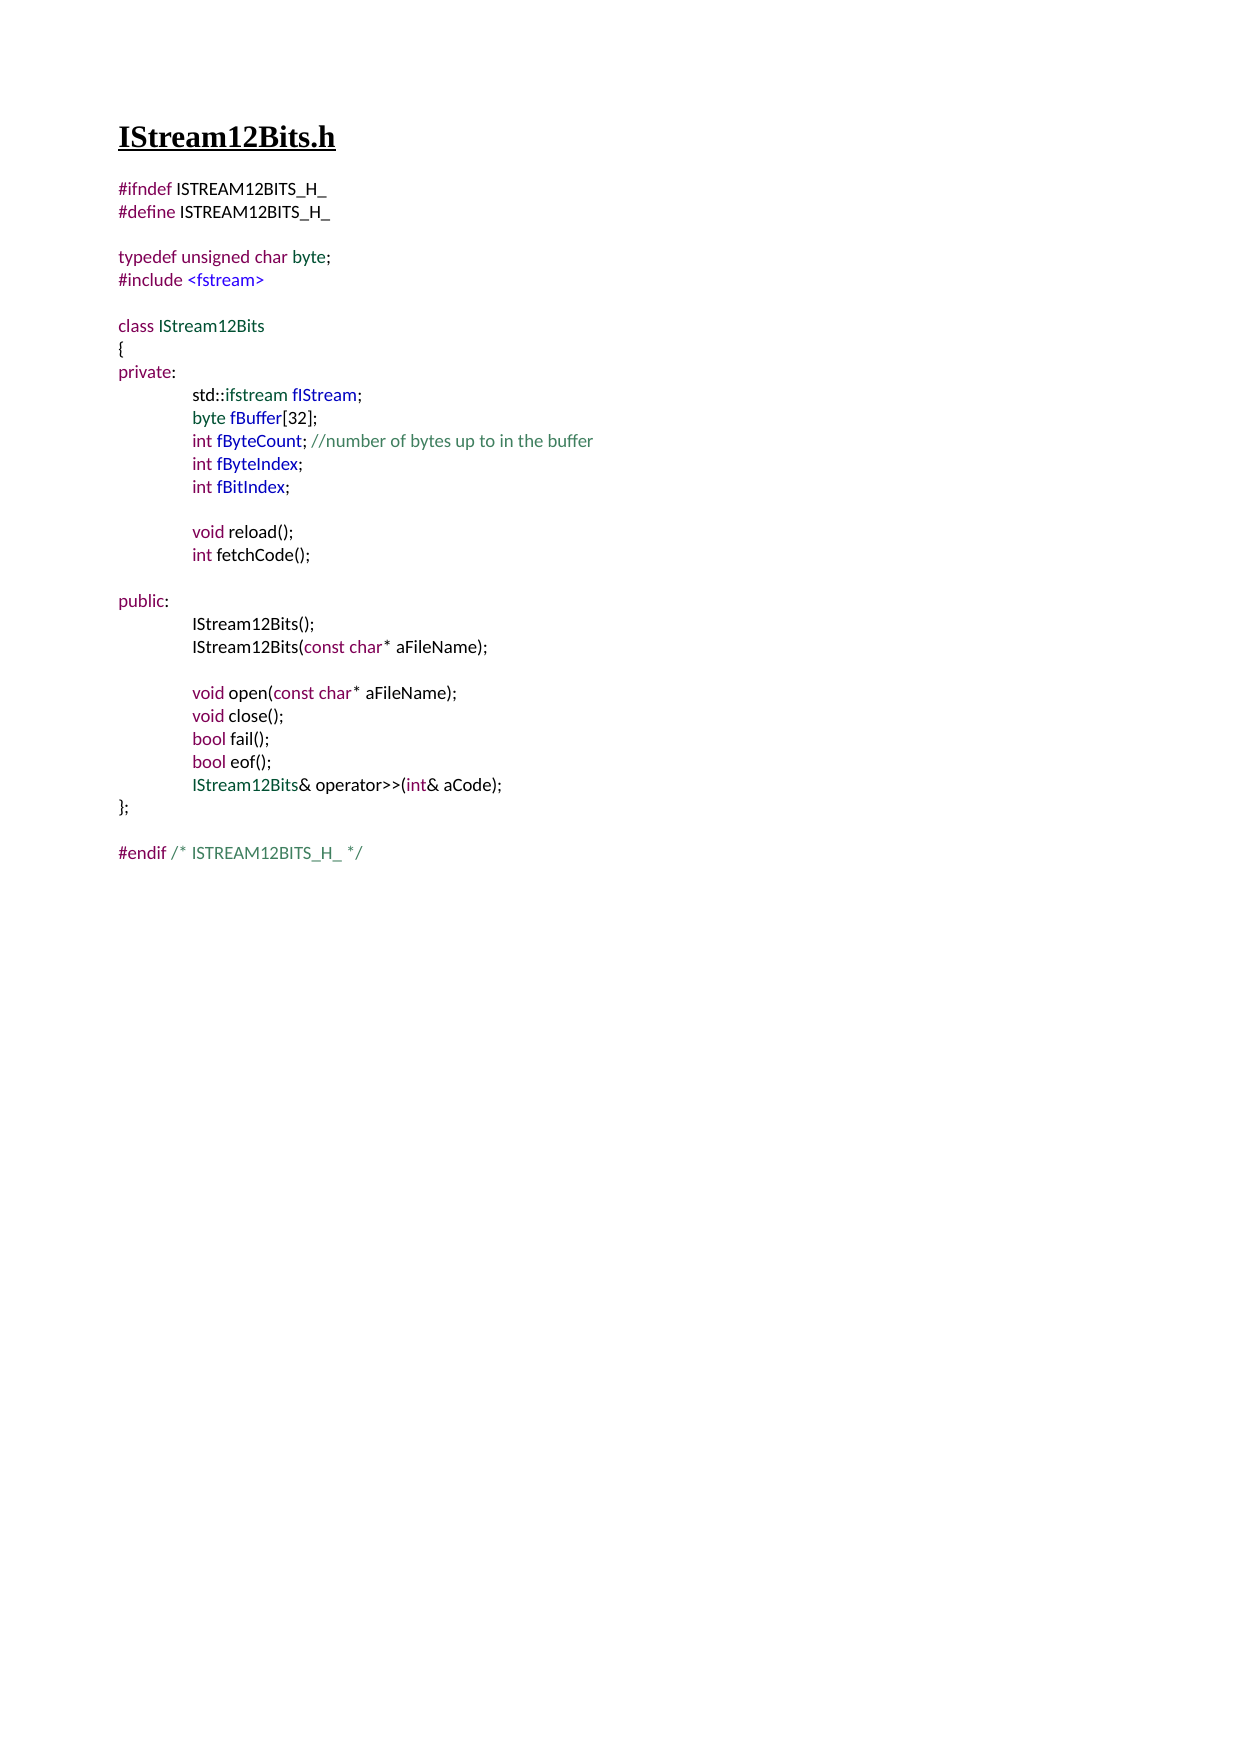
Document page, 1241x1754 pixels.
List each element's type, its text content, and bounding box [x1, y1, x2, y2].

text std::ifstream fIStream; [118, 383, 1122, 406]
text bool fail(); [118, 727, 1122, 750]
text #define ISTREAM12BITS_H_ [118, 200, 1122, 223]
text byte fBuffer[32]; [118, 406, 1122, 429]
text IStream12Bits.h [118, 118, 1122, 154]
text private: [118, 360, 1122, 383]
text int fByteIndex; [118, 452, 1122, 475]
text int fetchCode(); [118, 544, 1122, 567]
text class IStream12Bits [118, 314, 1122, 337]
text { [118, 337, 1122, 360]
text int fBitIndex; [118, 475, 1122, 498]
text }; [118, 796, 1122, 819]
text public: [118, 589, 1122, 612]
text int fByteCount; //number of bytes up to in the buffer [118, 429, 1122, 452]
text bool eof(); [118, 750, 1122, 773]
text #include <fstream> [118, 269, 1122, 292]
text #ifndef ISTREAM12BITS_H_ [118, 177, 1122, 200]
text IStream12Bits& operator>>(int& aCode); [118, 773, 1122, 796]
text void reload(); [118, 521, 1122, 544]
text void open(const char* aFileName); [118, 681, 1122, 704]
text IStream12Bits(const char* aFileName); [118, 635, 1122, 658]
text IStream12Bits(); [118, 612, 1122, 635]
text #endif /* ISTREAM12BITS_H_ */ [118, 842, 1122, 864]
text typedef unsigned char byte; [118, 246, 1122, 269]
text void close(); [118, 704, 1122, 727]
